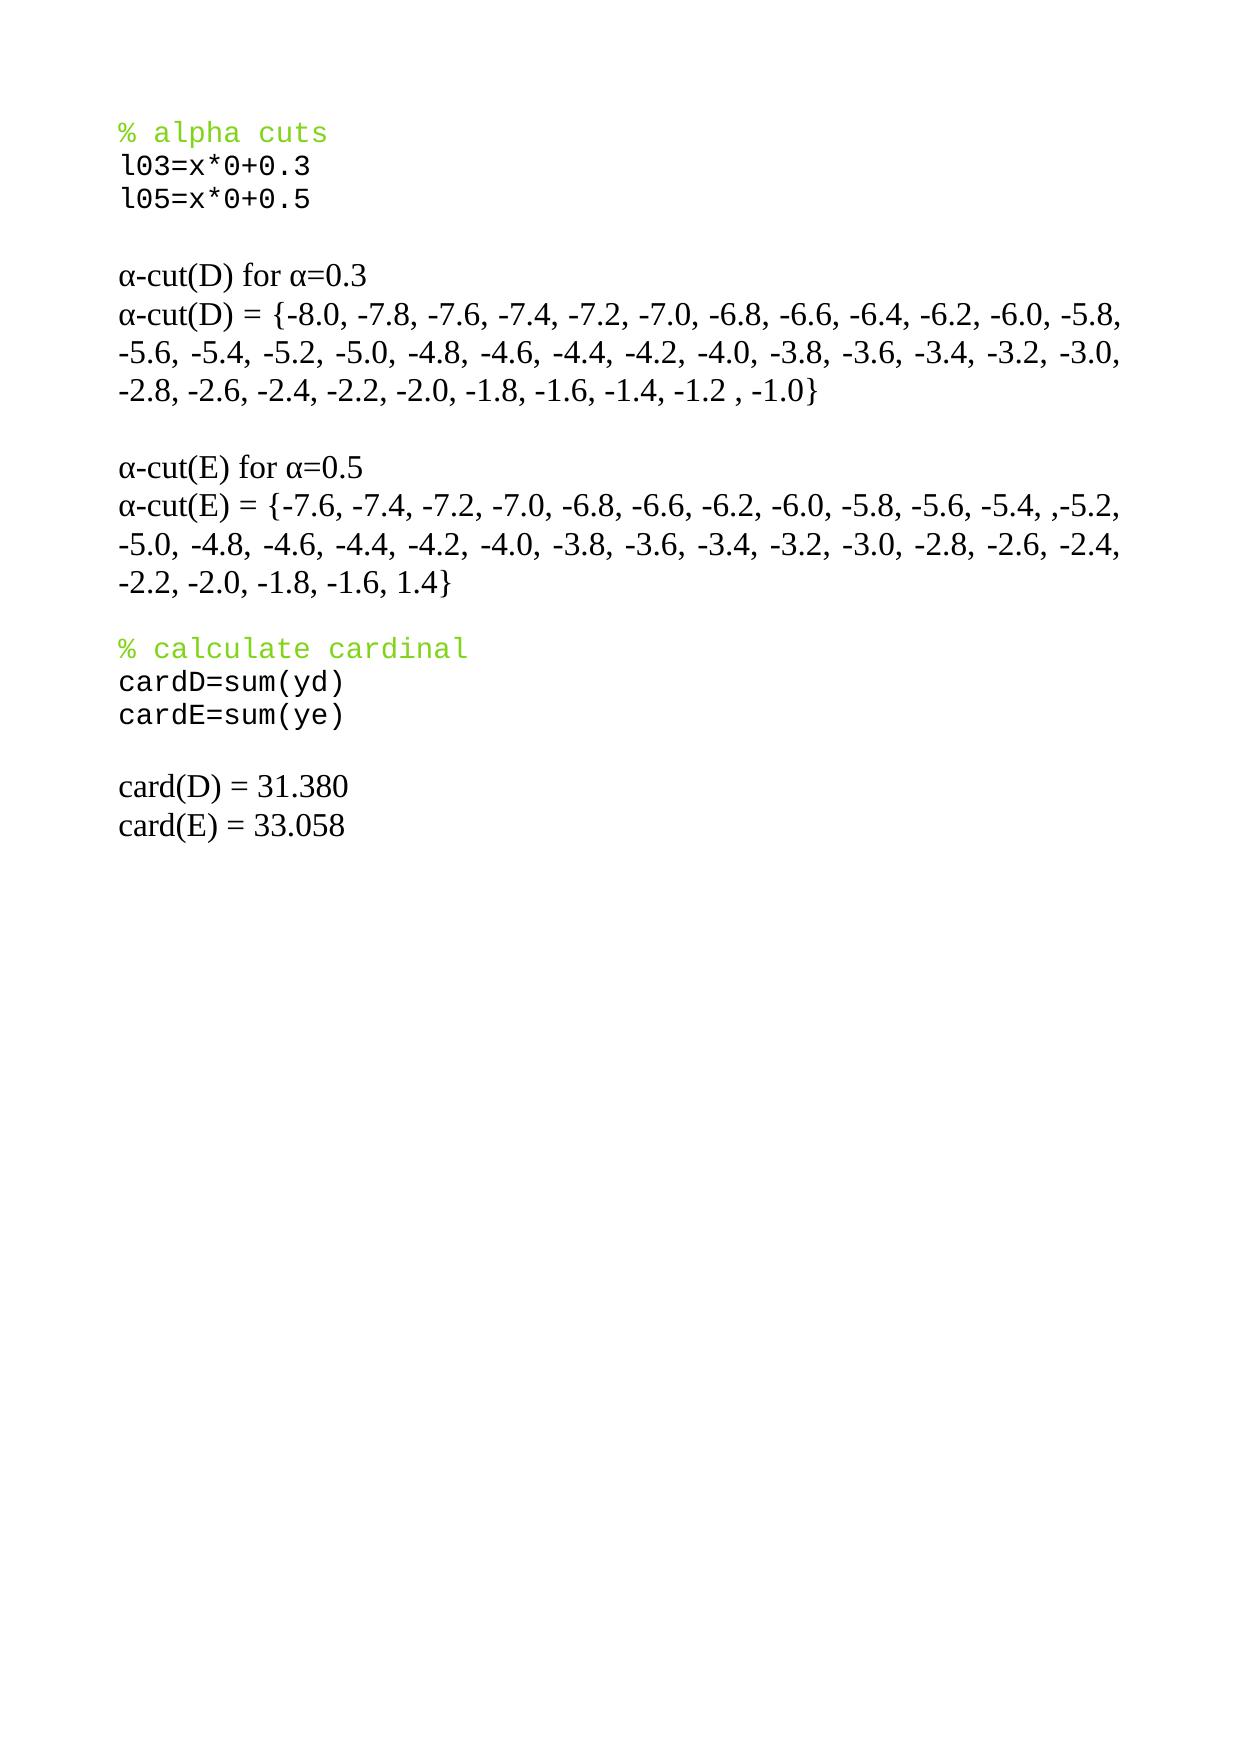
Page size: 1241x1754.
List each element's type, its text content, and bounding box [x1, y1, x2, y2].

text % calculate cardinal [118, 634, 1122, 667]
text cardD=sum(yd) [118, 667, 1122, 700]
text % alpha cuts [118, 118, 1122, 151]
text α-cut(E) = {-7.6, -7.4, -7.2, -7.0, -6.8, -6.6, -6.2, -6.0, -5.8, -5.6, -5.4, ,-5.2, -5.0, -4.8, -4.6, -4.4, -4.2, -4.0, -3.8, -3.6, -3.4, -3.2, -3.0, -2.8, -2.6, -2.4, -2.2, -2.0, -1.8, -1.6, 1.4} [118, 486, 1122, 601]
text card(E) = 33.058 [118, 805, 1122, 843]
text l05=x*0+0.5 [118, 184, 1122, 217]
text α-cut(D) for α=0.3 [118, 256, 1122, 294]
text l03=x*0+0.3 [118, 151, 1122, 184]
text α-cut(E) for α=0.5 [118, 447, 1122, 486]
text α-cut(D) = {-8.0, -7.8, -7.6, -7.4, -7.2, -7.0, -6.8, -6.6, -6.4, -6.2, -6.0, -5.8, -5.6, -5.4, -5.2, -5.0, -4.8, -4.6, -4.4, -4.2, -4.0, -3.8, -3.6, -3.4, -3.2, -3.0, -2.8, -2.6, -2.4, -2.2, -2.0, -1.8, -1.6, -1.4, -1.2 , -1.0} [118, 294, 1122, 409]
text card(D) = 31.380 [118, 767, 1122, 805]
text cardE=sum(ye) [118, 700, 1122, 733]
